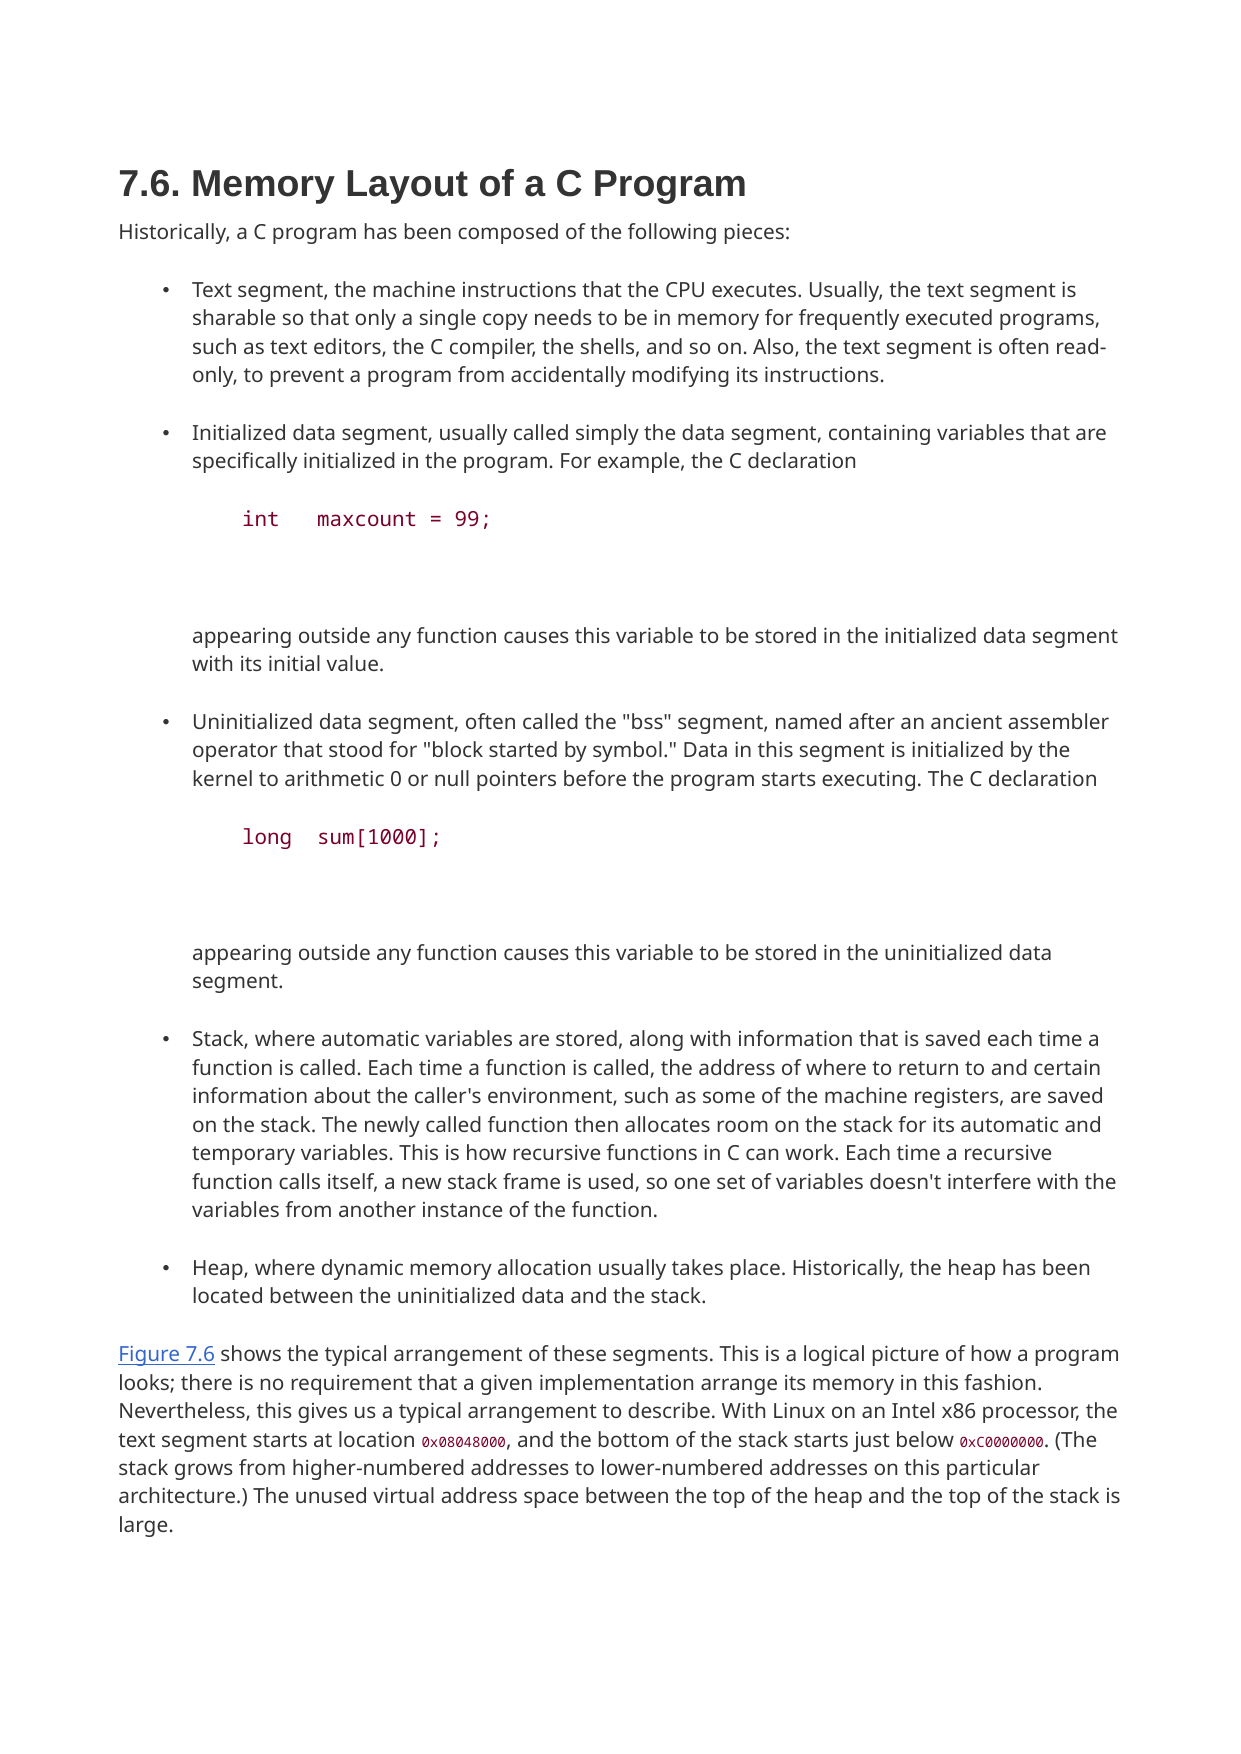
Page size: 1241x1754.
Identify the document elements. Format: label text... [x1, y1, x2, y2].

table_header 7.6. Memory Layout of a C Program Historically, a C program has been composed of the following pieces: Text segment, the machine instructions that the CPU executes. Usually, the text segment is sharable so that only a single copy needs to be in memory for frequently executed programs, such as text editors, the C compiler, the shells, and so on. Also, the text segment is often read-only, to prevent a program from accidentally modifying its instructions. Initialized data segment, usually called simply the data segment, containing variables that are specifically initialized in the program. For example, the C declaration int maxcount = 99; appearing outside any function causes this variable to be stored in the initialized data segment with its initial value. Uninitialized data segment, often called the "bss" segment, named after an ancient assembler operator that stood for "block started by symbol." Data in this segment is initialized by the kernel to arithmetic 0 or null pointers before the program starts executing. The C declaration long sum[1000]; appearing outside any function causes this variable to be stored in the uninitialized data segment. Stack, where automatic variables are stored, along with information that is saved each time a function is called. Each time a function is called, the address of where to return to and certain information about the caller's environment, such as some of the machine registers, are saved on the stack. The newly called function then allocates room on the stack for its automatic and temporary variables. This is how recursive functions in C can work. Each time a recursive function calls itself, a new stack frame is used, so one set of variables doesn't interfere with the variables from another instance of the function. Heap, where dynamic memory allocation usually takes place. Historically, the heap has been located between the uninitialized data and the stack. Figure 7.6 shows the typical arrangement of these segments. This is a logical picture of how a program looks; there is no requirement that a given implementation arrange its memory in this fashion. Nevertheless, this gives us a typical arrangement to describe. With Linux on an Intel x86 processor, the text segment starts at location 0x08048000, and the bottom of the stack starts just below 0xC0000000. (The stack grows from higher-numbered addresses to lower-numbered addresses on this particular architecture.) The unused virtual address space between the top of the heap and the top of the stack is large. [118, 147, 1122, 1621]
